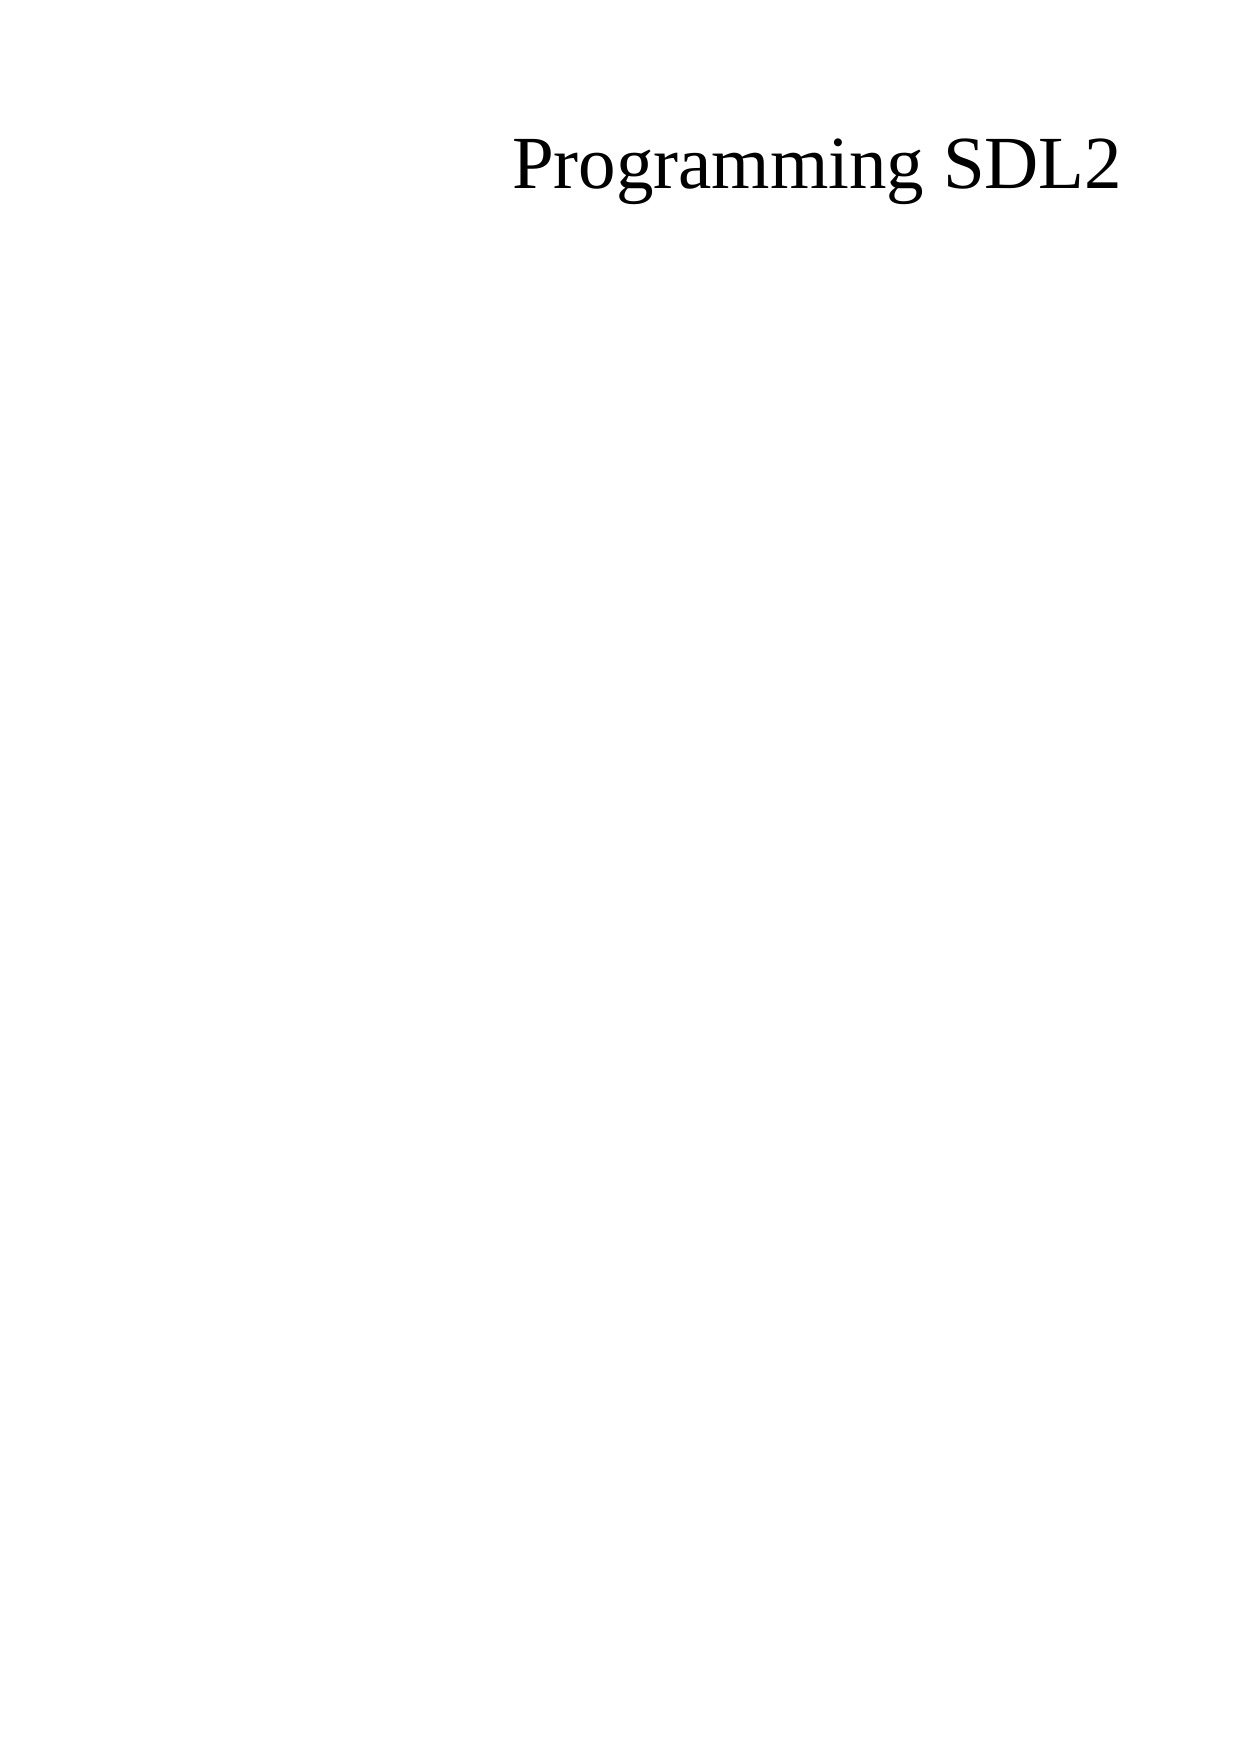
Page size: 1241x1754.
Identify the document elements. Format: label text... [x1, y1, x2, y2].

text Programming SDL2 [118, 118, 1122, 204]
